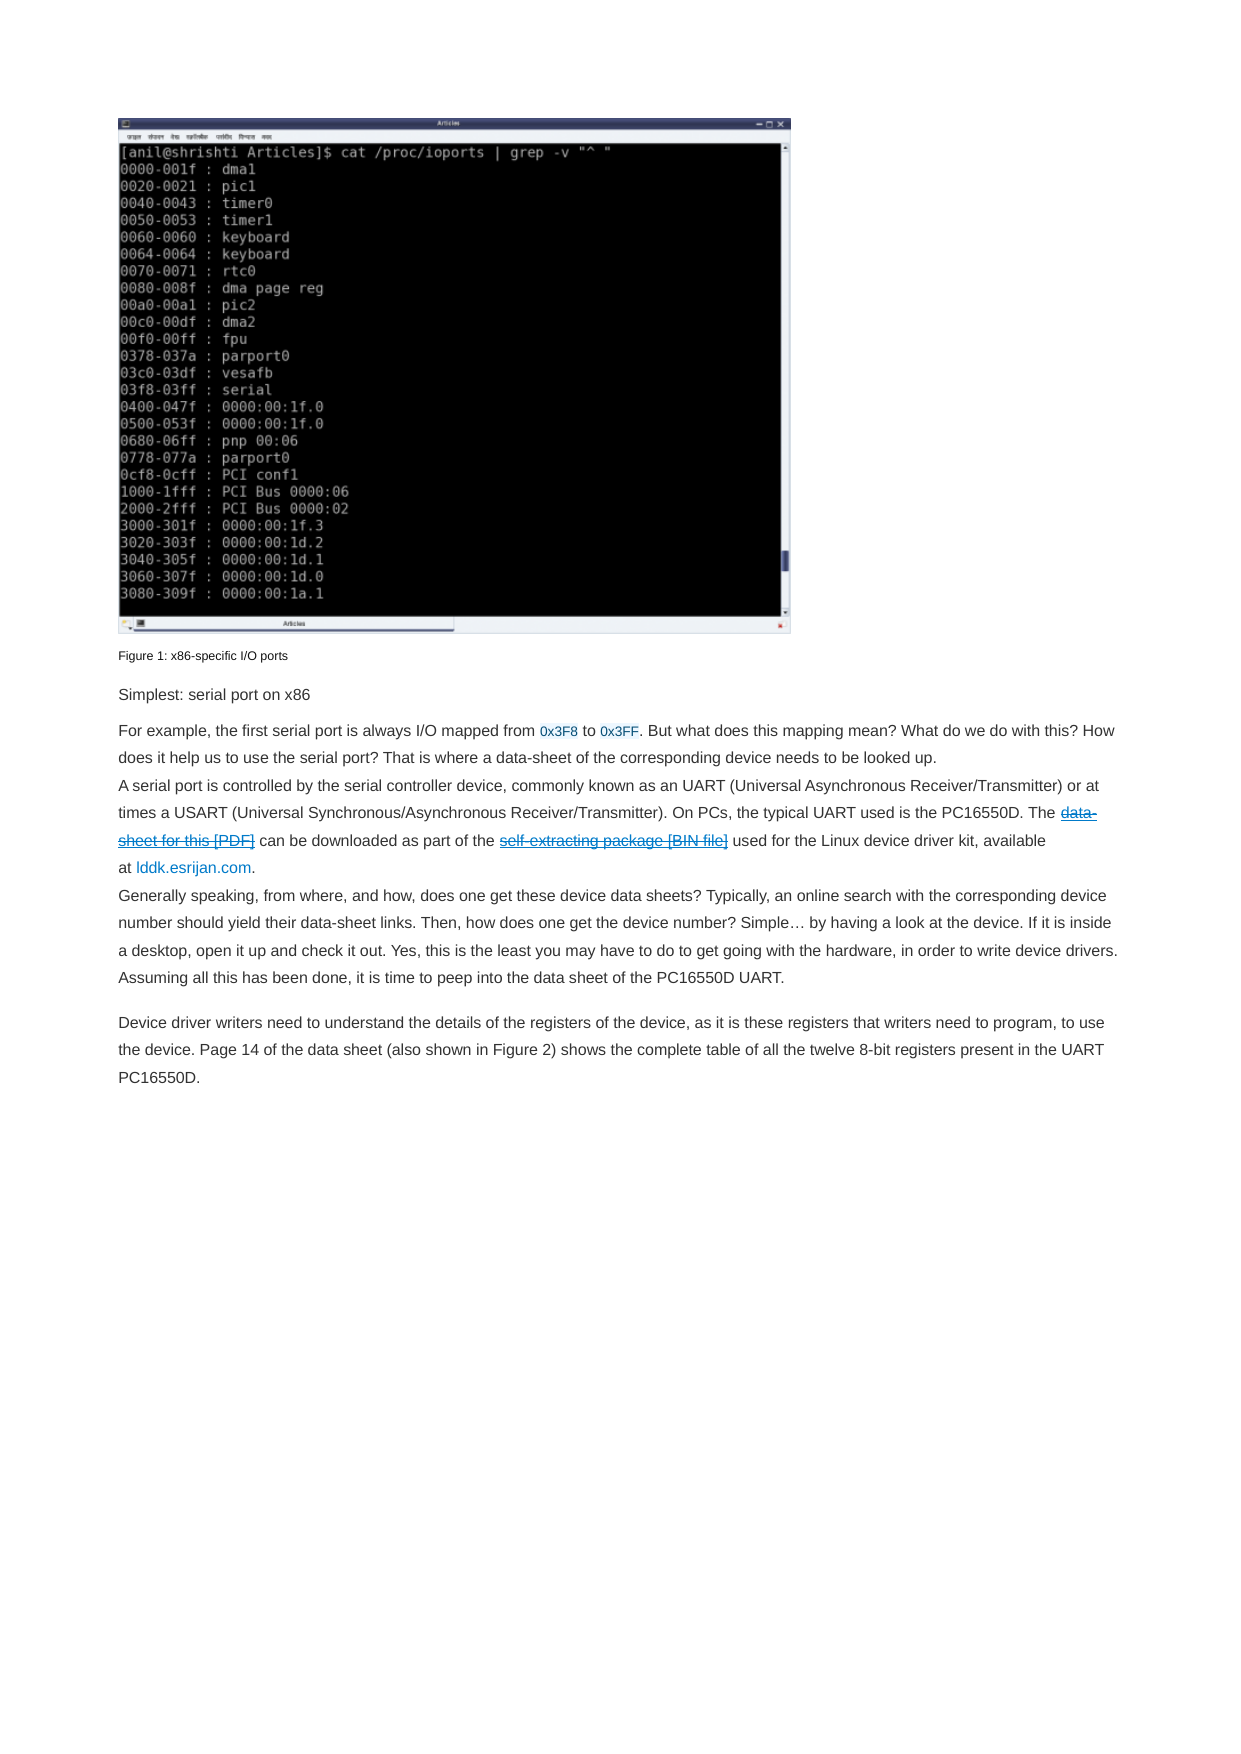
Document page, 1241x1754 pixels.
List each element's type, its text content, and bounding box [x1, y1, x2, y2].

text Device driver writers need to understand the details of the registers of the device, as it is these registers that writers need to program, to use the device. Page 14 of the data sheet (also shown in Figure 2) shows the complete table of all the twelve 8-bit registers present in the UART PC16550D. [118, 1013, 1122, 1087]
text For example, the first serial port is always I/O mapped from 0x3F8 to 0x3FF. But what does this mapping mean? What do we do with this? How does it help us to use the serial port? That is where a data-sheet of the corresponding device needs to be looked up. [118, 721, 1122, 767]
text A serial port is controlled by the serial controller device, commonly known as an UART (Universal Asynchronous Receiver/Transmitter) or at times a USART (Universal Synchronous/Asynchronous Receiver/Transmitter). On PCs, the typical UART used is the PC16550D. The data-sheet for this [PDF] can be downloaded as part of the self-extracting package [BIN file] used for the Linux device driver kit, available at lddk.esrijan.com. [118, 776, 1122, 877]
subtitle Simplest: serial port on x86 [118, 670, 1122, 704]
text Generally speaking, from where, and how, does one get these device data sheets? Typically, an online search with the corresponding device number should yield their data-sheet links. Then, how does one get the device number? Simple… by having a look at the device. If it is inside a desktop, open it up and check it out. Yes, this is the least you may have to do to get going with the hardware, in order to write device drivers. Assuming all this has been done, it is time to peep into the data sheet of the PC16550D UART. [118, 886, 1122, 987]
text Figure 1: x86-specific I/O ports [118, 648, 1122, 663]
picture [118, 118, 791, 634]
